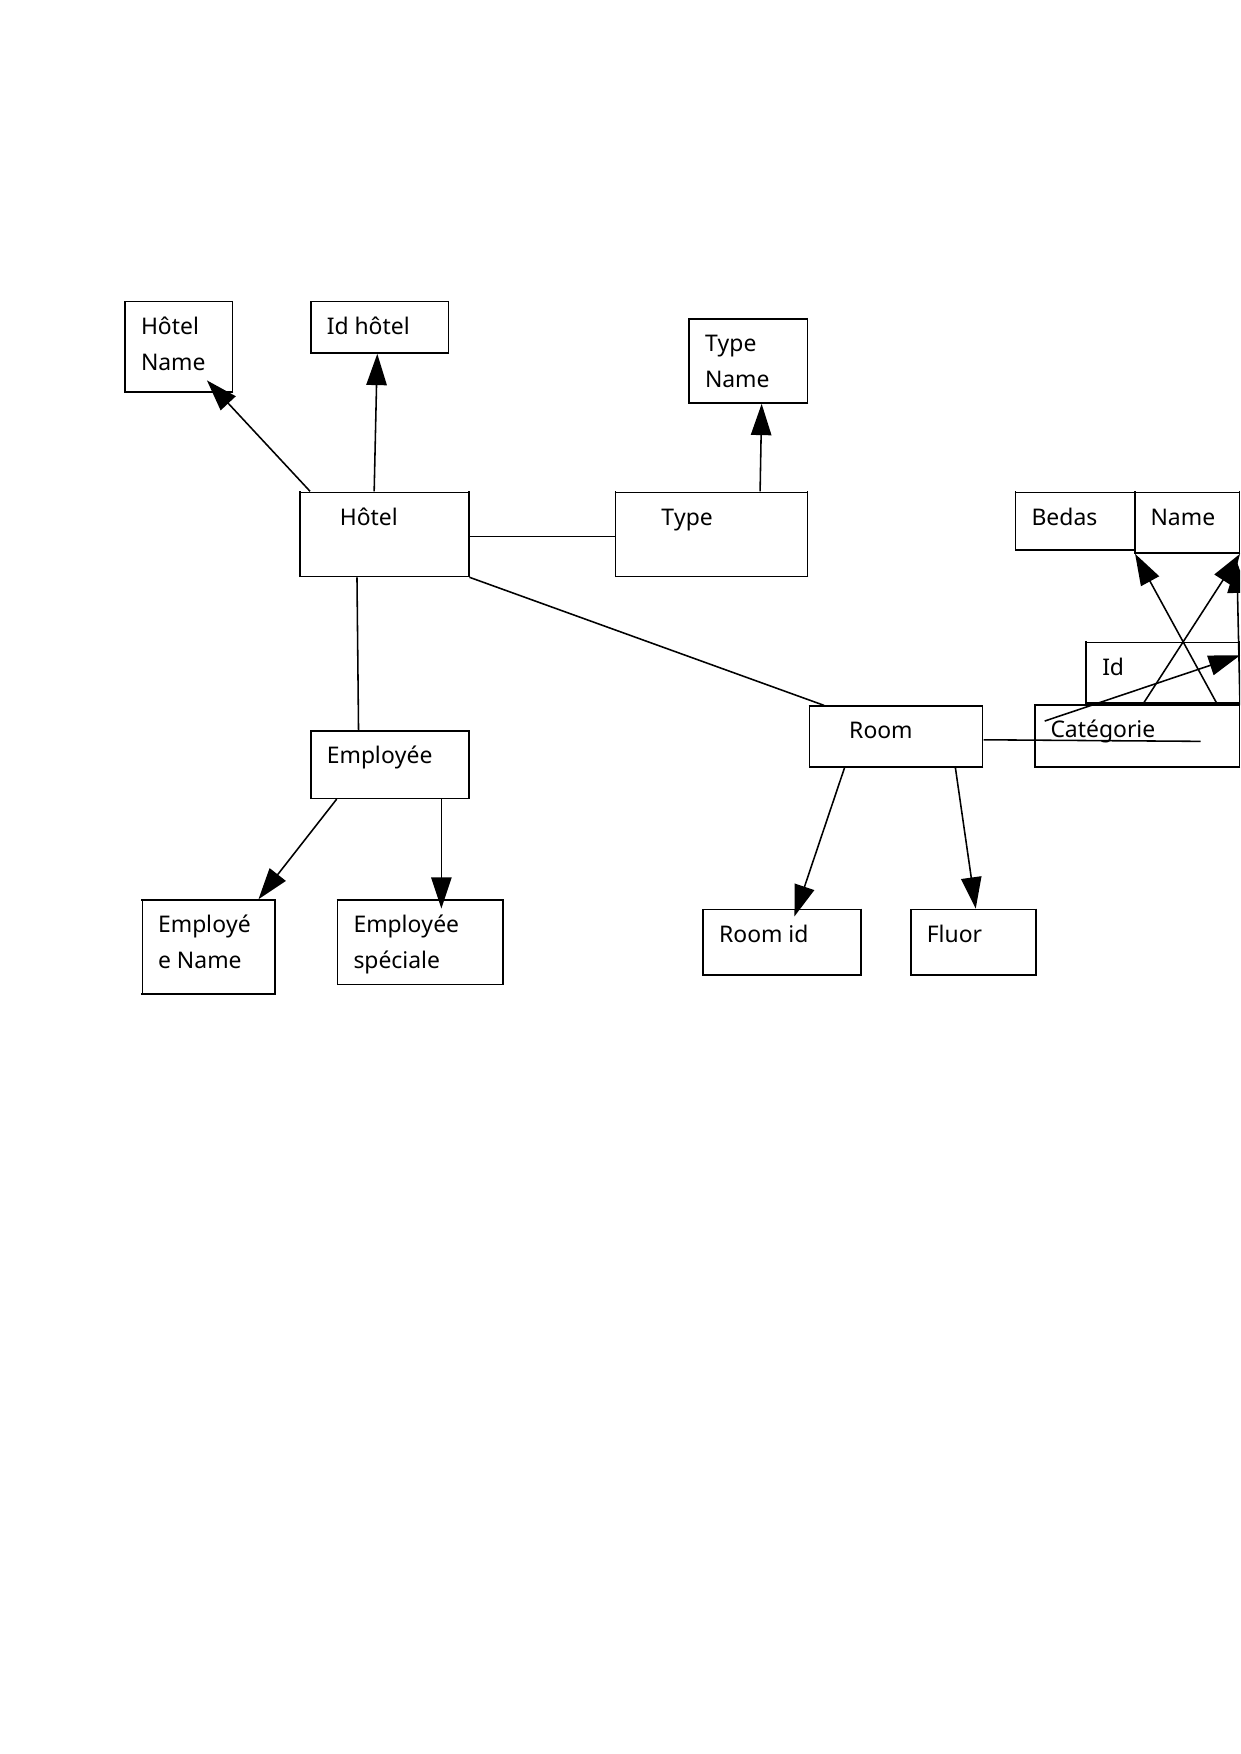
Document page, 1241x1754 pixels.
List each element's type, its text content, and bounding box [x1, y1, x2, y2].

text Room id [719, 918, 845, 949]
text Hôtel Name [141, 310, 217, 377]
text Employée spéciale [353, 908, 487, 975]
text [1167, 671, 1203, 682]
text [1190, 650, 1223, 667]
text Catégorie [1050, 713, 1223, 744]
text Type [631, 500, 792, 532]
text Room [825, 714, 967, 746]
text Hôtel [316, 500, 453, 532]
text Bedas Numbers [1031, 500, 1134, 542]
text Id [1102, 650, 1176, 682]
text Fluor [927, 918, 1020, 949]
text [1160, 650, 1196, 681]
text Employée Name [158, 908, 259, 975]
text Employée [327, 739, 453, 771]
text [1200, 667, 1223, 682]
text Name [1150, 500, 1223, 532]
text Type Name [705, 327, 792, 394]
text Id hôtel [327, 310, 433, 341]
